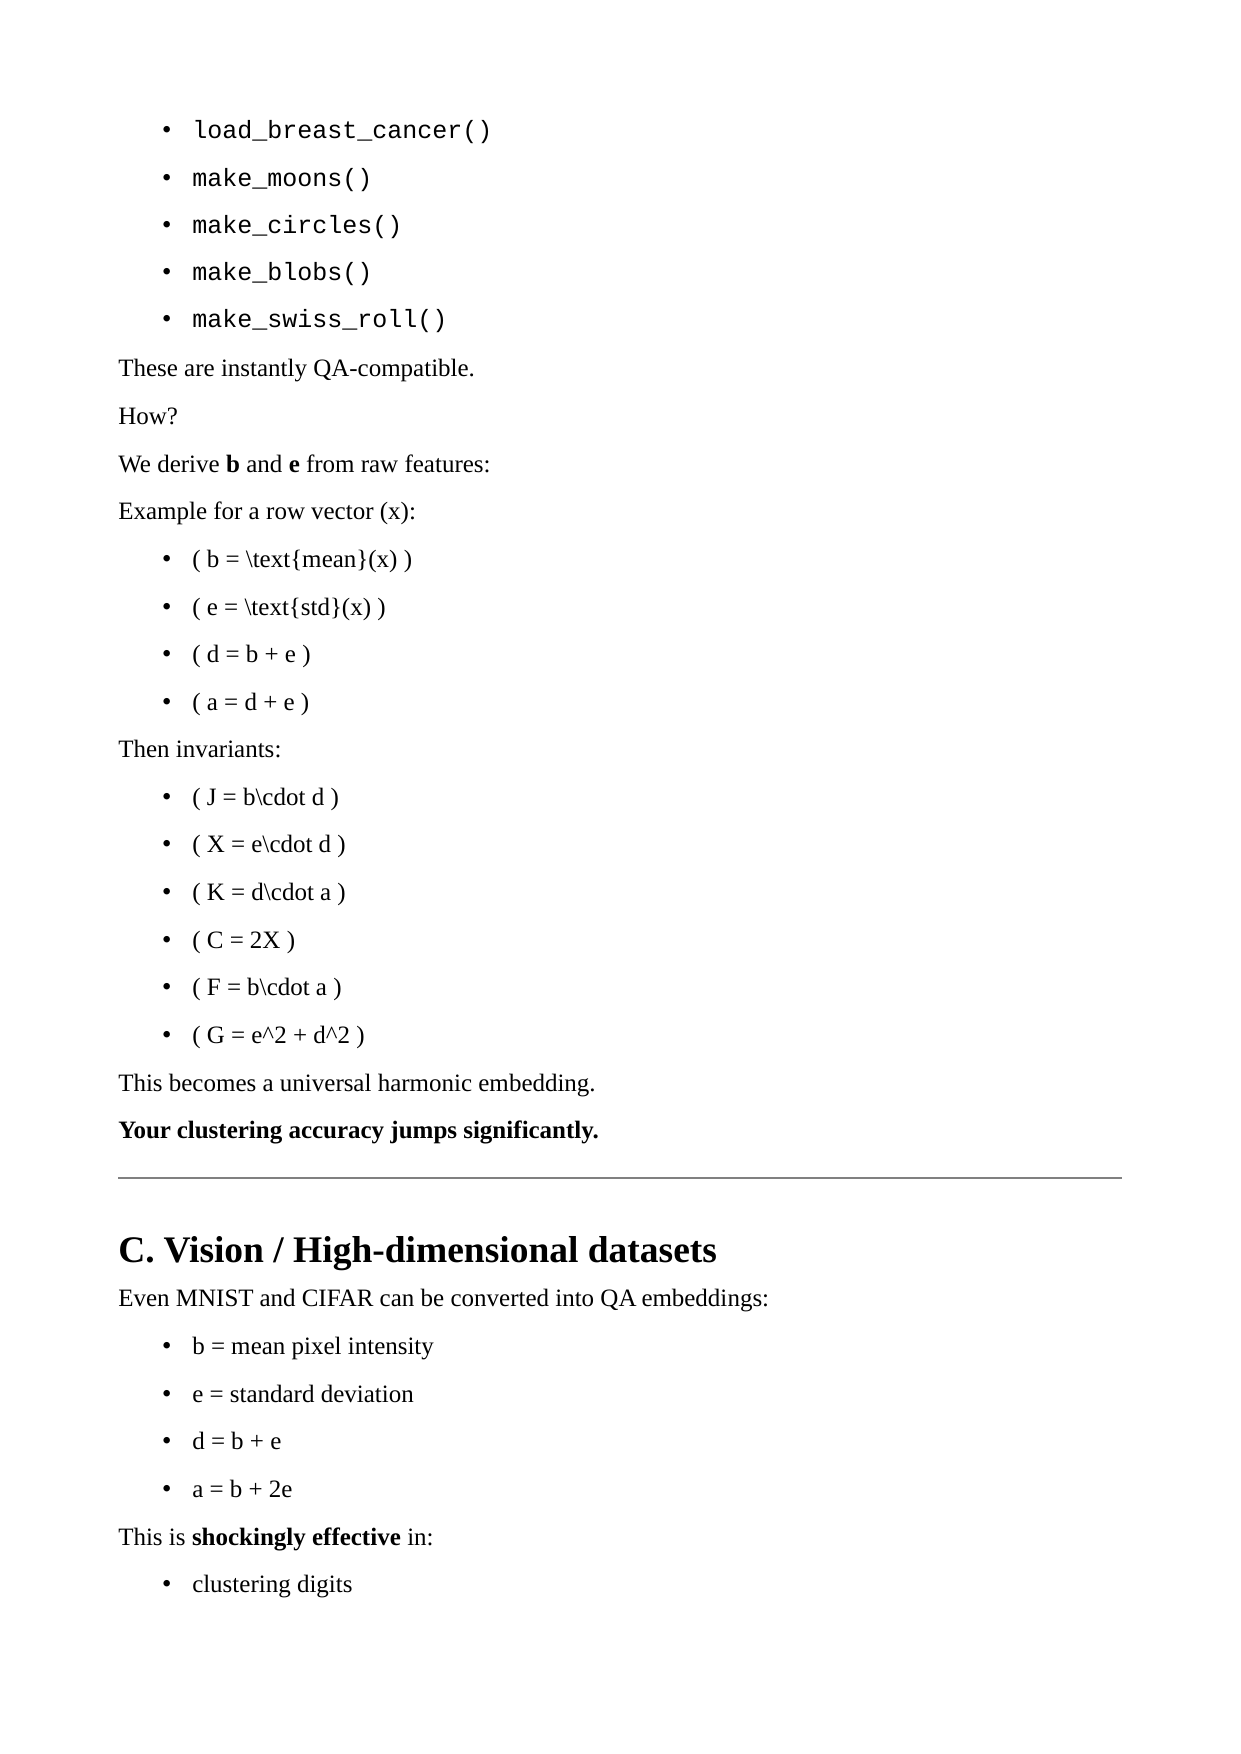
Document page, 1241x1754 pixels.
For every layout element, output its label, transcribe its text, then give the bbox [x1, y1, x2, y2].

list a = b + 2e [162, 1474, 1122, 1503]
text Even MNIST and CIFAR can be converted into QA embeddings: [118, 1283, 1122, 1312]
text This becomes a universal harmonic embedding. [118, 1068, 1122, 1096]
list ( J = b\cdot d ) [162, 782, 1122, 811]
list make_moons() [162, 165, 1122, 193]
list ( a = d + e ) [162, 687, 1122, 716]
list ( C = 2X ) [162, 925, 1122, 953]
list make_swiss_roll() [162, 306, 1122, 335]
text Example for a row vector (x): [118, 496, 1122, 525]
list load_breast_cancer() [162, 118, 1122, 146]
list ( b = \text{mean}(x) ) [162, 544, 1122, 573]
list ( G = e^2 + d^2 ) [162, 1020, 1122, 1049]
list ( X = e\cdot d ) [162, 829, 1122, 858]
text We derive b and e from raw features: [118, 449, 1122, 477]
list ( K = d\cdot a ) [162, 877, 1122, 906]
text This is shockingly effective in: [118, 1522, 1122, 1550]
list e = standard deviation [162, 1379, 1122, 1407]
list make_blobs() [162, 259, 1122, 288]
list ( F = b\cdot a ) [162, 972, 1122, 1001]
subtitle C. Vision / High-dimensional datasets [118, 1228, 1122, 1271]
text Your clustering accuracy jumps significantly. [118, 1115, 1122, 1144]
list clustering digits [162, 1569, 1122, 1598]
list ( e = \text{std}(x) ) [162, 592, 1122, 620]
text How? [118, 401, 1122, 430]
list ( d = b + e ) [162, 639, 1122, 668]
text These are instantly QA-compatible. [118, 353, 1122, 382]
text Then invariants: [118, 734, 1122, 763]
list b = mean pixel intensity [162, 1331, 1122, 1360]
list make_circles() [162, 212, 1122, 241]
list d = b + e [162, 1426, 1122, 1455]
